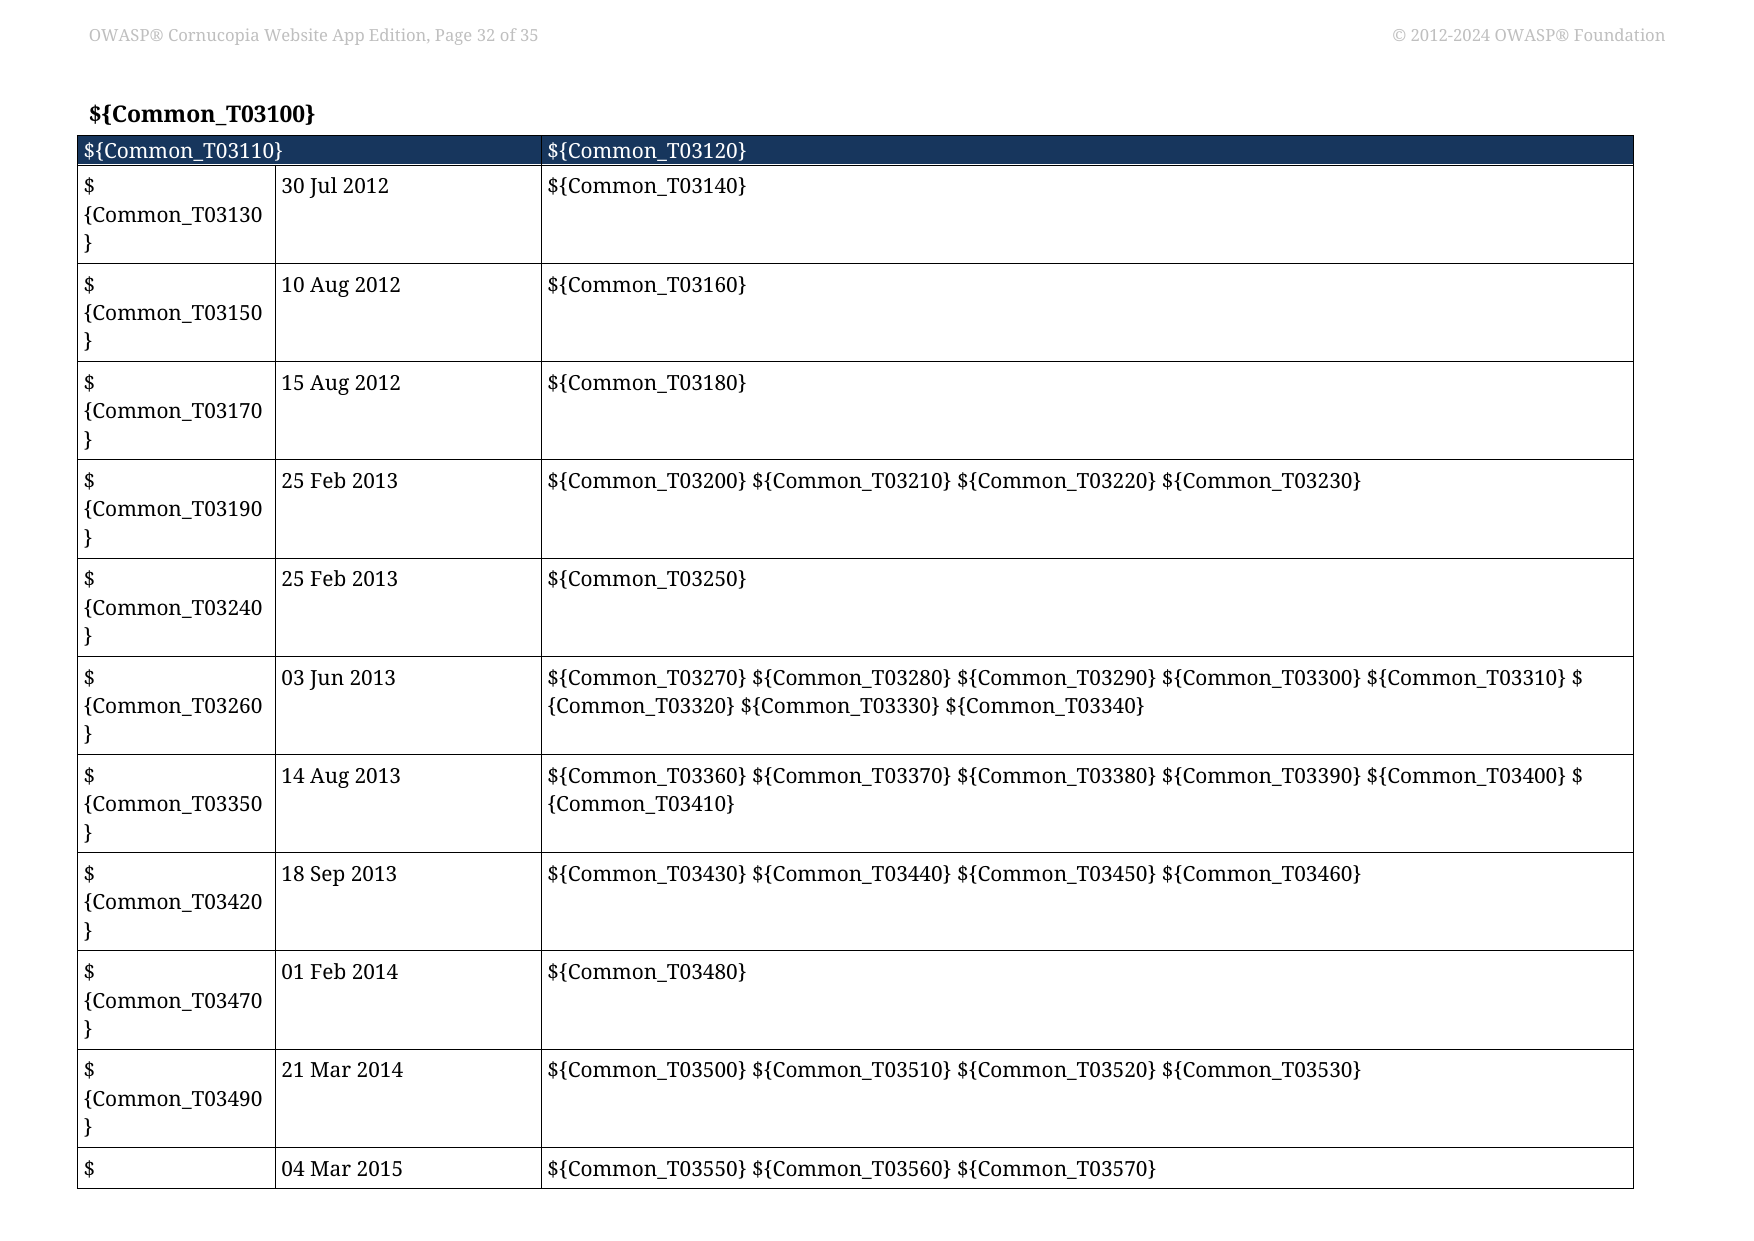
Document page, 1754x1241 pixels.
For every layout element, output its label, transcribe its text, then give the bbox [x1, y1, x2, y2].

table_cell ${Common_T03430} ${Common_T03440} ${Common_T03450} ${Common_T03460} [542, 853, 1633, 950]
table_cell 01 Feb 2014 [276, 951, 541, 1048]
table_cell ${Common_T03200} ${Common_T03210} ${Common_T03220} ${Common_T03230} [542, 460, 1633, 557]
table_cell $ [78, 1148, 275, 1188]
table_cell 21 Mar 2014 [276, 1050, 541, 1147]
table_header ${Common_T03120} [542, 136, 1633, 164]
table_cell 04 Mar 2015 [276, 1148, 541, 1188]
table_cell ${Common_T03250} [542, 559, 1633, 656]
text ${Common_T03100} [89, 97, 1665, 129]
table_cell ${Common_T03170} [78, 362, 275, 459]
table_cell ${Common_T03240} [78, 559, 275, 656]
table_cell 14 Aug 2013 [276, 755, 541, 852]
table_cell ${Common_T03420} [78, 853, 275, 950]
table_cell 10 Aug 2012 [276, 264, 541, 361]
table_cell 25 Feb 2013 [276, 460, 541, 557]
table_cell ${Common_T03350} [78, 755, 275, 852]
table_cell 03 Jun 2013 [276, 657, 541, 754]
table_cell ${Common_T03150} [78, 264, 275, 361]
table_cell ${Common_T03550} ${Common_T03560} ${Common_T03570} [542, 1148, 1633, 1188]
table_cell ${Common_T03360} ${Common_T03370} ${Common_T03380} ${Common_T03390} ${Common_T03400} ${Common_T03410} [542, 755, 1633, 852]
table_cell 15 Aug 2012 [276, 362, 541, 459]
table_cell 25 Feb 2013 [276, 559, 541, 656]
table_header ${Common_T03110} [78, 136, 541, 164]
table_cell ${Common_T03130} [78, 166, 275, 263]
table_cell ${Common_T03480} [542, 951, 1633, 1048]
table_cell ${Common_T03260} [78, 657, 275, 754]
table_cell 30 Jul 2012 [276, 166, 541, 263]
table_cell ${Common_T03190} [78, 460, 275, 557]
table_cell 18 Sep 2013 [276, 853, 541, 950]
table_cell ${Common_T03490} [78, 1050, 275, 1147]
table_cell ${Common_T03140} [542, 166, 1633, 263]
table_cell ${Common_T03180} [542, 362, 1633, 459]
table_cell ${Common_T03160} [542, 264, 1633, 361]
table_cell ${Common_T03500} ${Common_T03510} ${Common_T03520} ${Common_T03530} [542, 1050, 1633, 1147]
table_cell ${Common_T03270} ${Common_T03280} ${Common_T03290} ${Common_T03300} ${Common_T03310} ${Common_T03320} ${Common_T03330} ${Common_T03340} [542, 657, 1633, 754]
table_cell ${Common_T03470} [78, 951, 275, 1048]
